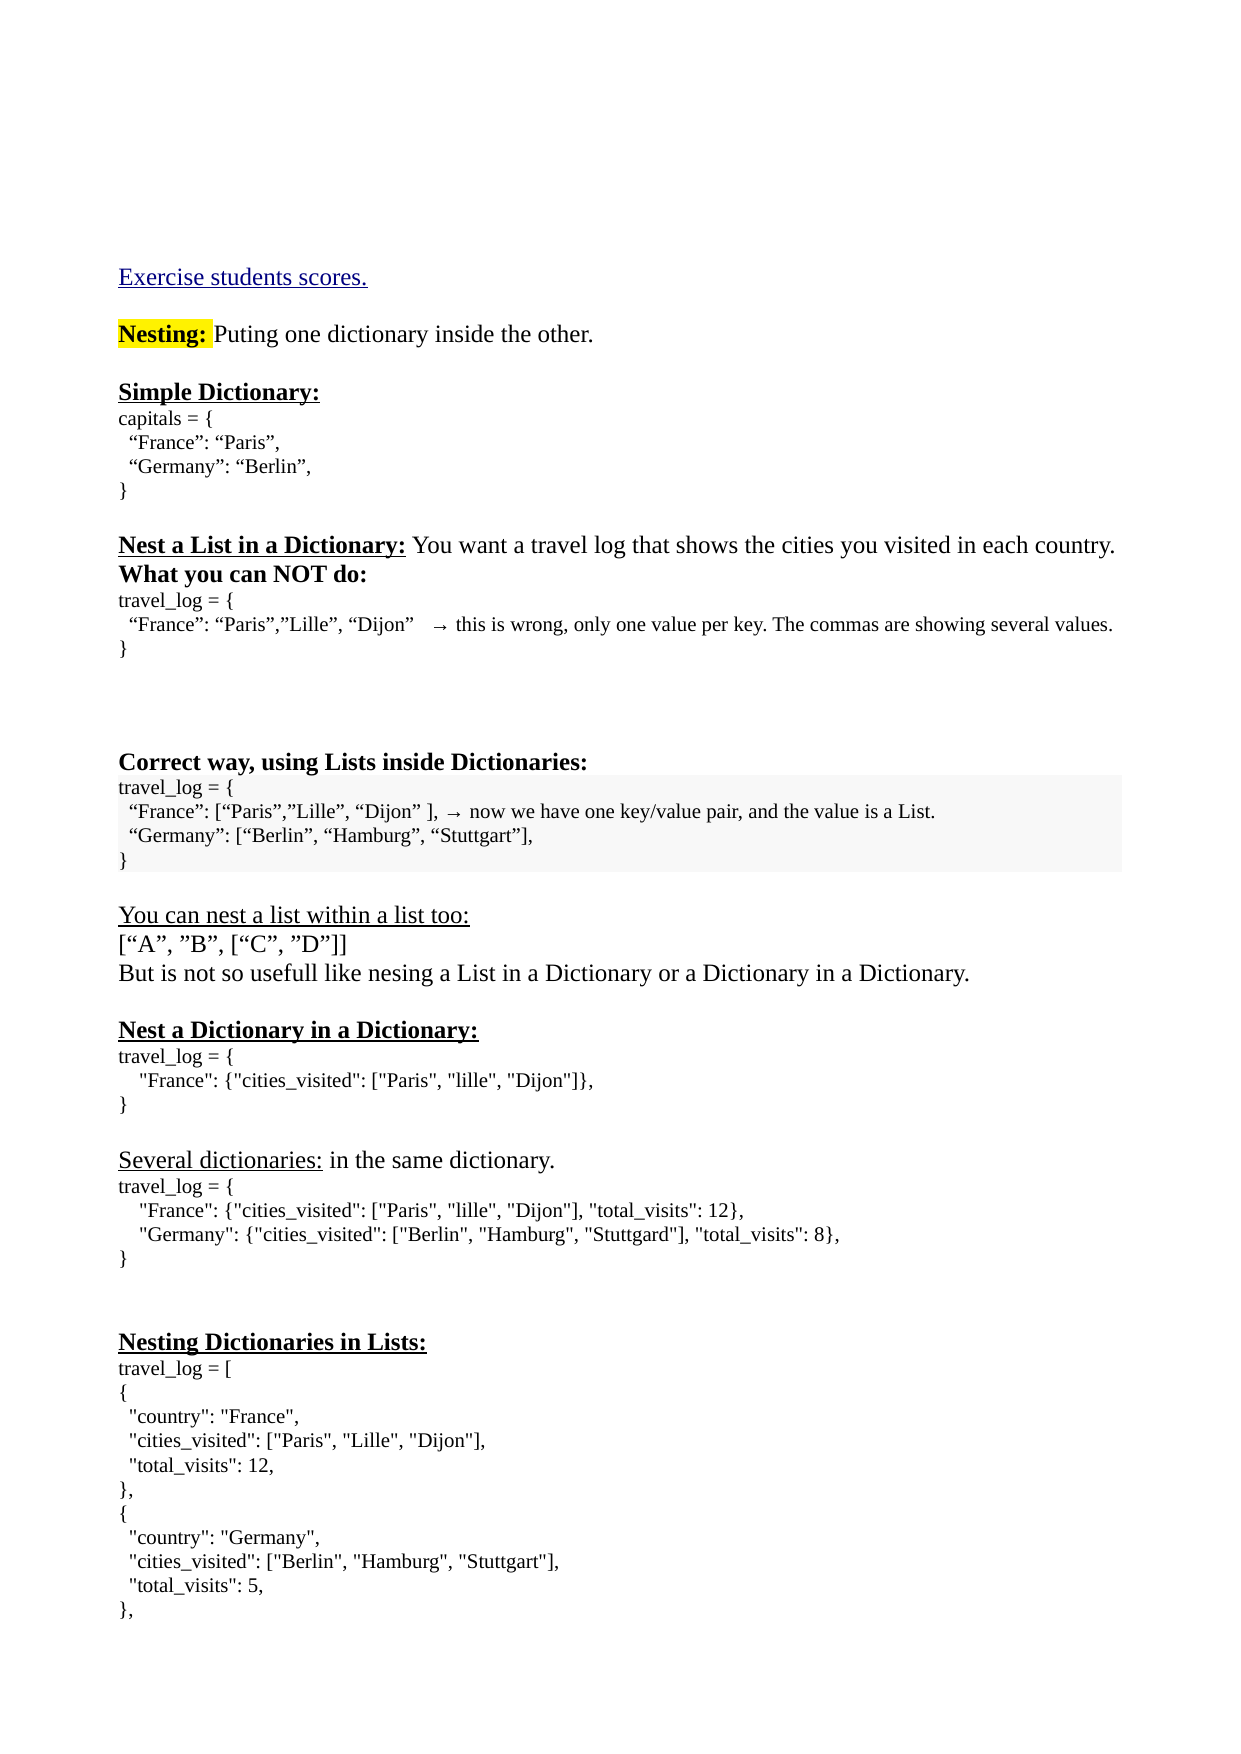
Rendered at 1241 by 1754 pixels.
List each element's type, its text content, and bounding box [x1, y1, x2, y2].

text But is not so usefull like nesing a List in a Dictionary or a Dictionary in a Dictionary. [118, 958, 1122, 987]
text Exercise students scores. [118, 262, 1122, 291]
text travel_log = { [118, 775, 1122, 799]
text travel_log = { [118, 1174, 1122, 1198]
text } [118, 1246, 1122, 1270]
text Several dictionaries: in the same dictionary. [118, 1145, 1122, 1174]
text Simple Dictionary: [118, 377, 1122, 406]
text { [118, 1380, 1122, 1404]
text Correct way, using Lists inside Dictionaries: [118, 747, 1122, 775]
text "France": {"cities_visited": ["Paris", "lille", "Dijon"], "total_visits": 12}, [118, 1198, 1122, 1222]
text What you can NOT do: [118, 559, 1122, 588]
text capitals = { [118, 406, 1122, 430]
text "Germany": {"cities_visited": ["Berlin", "Hamburg", "Stuttgard"], "total_visits": 8}, [118, 1222, 1122, 1246]
text travel_log = { [118, 588, 1122, 612]
text "country": "France", [118, 1404, 1122, 1428]
text “France”: [“Paris”,”Lille”, “Dijon” ], → now we have one key/value pair, and the value is a List. [118, 799, 1122, 823]
text Nest a Dictionary in a Dictionary: [118, 1015, 1122, 1044]
text } [118, 1092, 1122, 1116]
text } [118, 636, 1122, 660]
text "country": "Germany", [118, 1525, 1122, 1549]
text Nest a List in a Dictionary: You want a travel log that shows the cities you visited in each country. [118, 531, 1122, 559]
text “Germany”: “Berlin”, [118, 454, 1122, 478]
text } [118, 478, 1122, 502]
text Nesting: Puting one dictionary inside the other. [118, 319, 1122, 348]
text } [118, 847, 1122, 872]
text “Germany”: [“Berlin”, “Hamburg”, “Stuttgart”], [118, 823, 1122, 847]
text }, [118, 1597, 1122, 1621]
text You can nest a list within a list too: [118, 900, 1122, 929]
text { [118, 1501, 1122, 1525]
text "total_visits": 12, [118, 1452, 1122, 1477]
text Nesting Dictionaries in Lists: [118, 1327, 1122, 1356]
text “France”: “Paris”,”Lille”, “Dijon” → this is wrong, only one value per key. The commas are showing several values. [118, 612, 1122, 636]
text }, [118, 1477, 1122, 1501]
text travel_log = [ [118, 1356, 1122, 1380]
text “France”: “Paris”, [118, 430, 1122, 454]
text "cities_visited": ["Paris", "Lille", "Dijon"], [118, 1428, 1122, 1452]
text "France": {"cities_visited": ["Paris", "lille", "Dijon"]}, [118, 1068, 1122, 1092]
text travel_log = { [118, 1044, 1122, 1068]
text "total_visits": 5, [118, 1573, 1122, 1597]
text "cities_visited": ["Berlin", "Hamburg", "Stuttgart"], [118, 1549, 1122, 1573]
text [“A”, ”B”, [“C”, ”D”]] [118, 929, 1122, 958]
